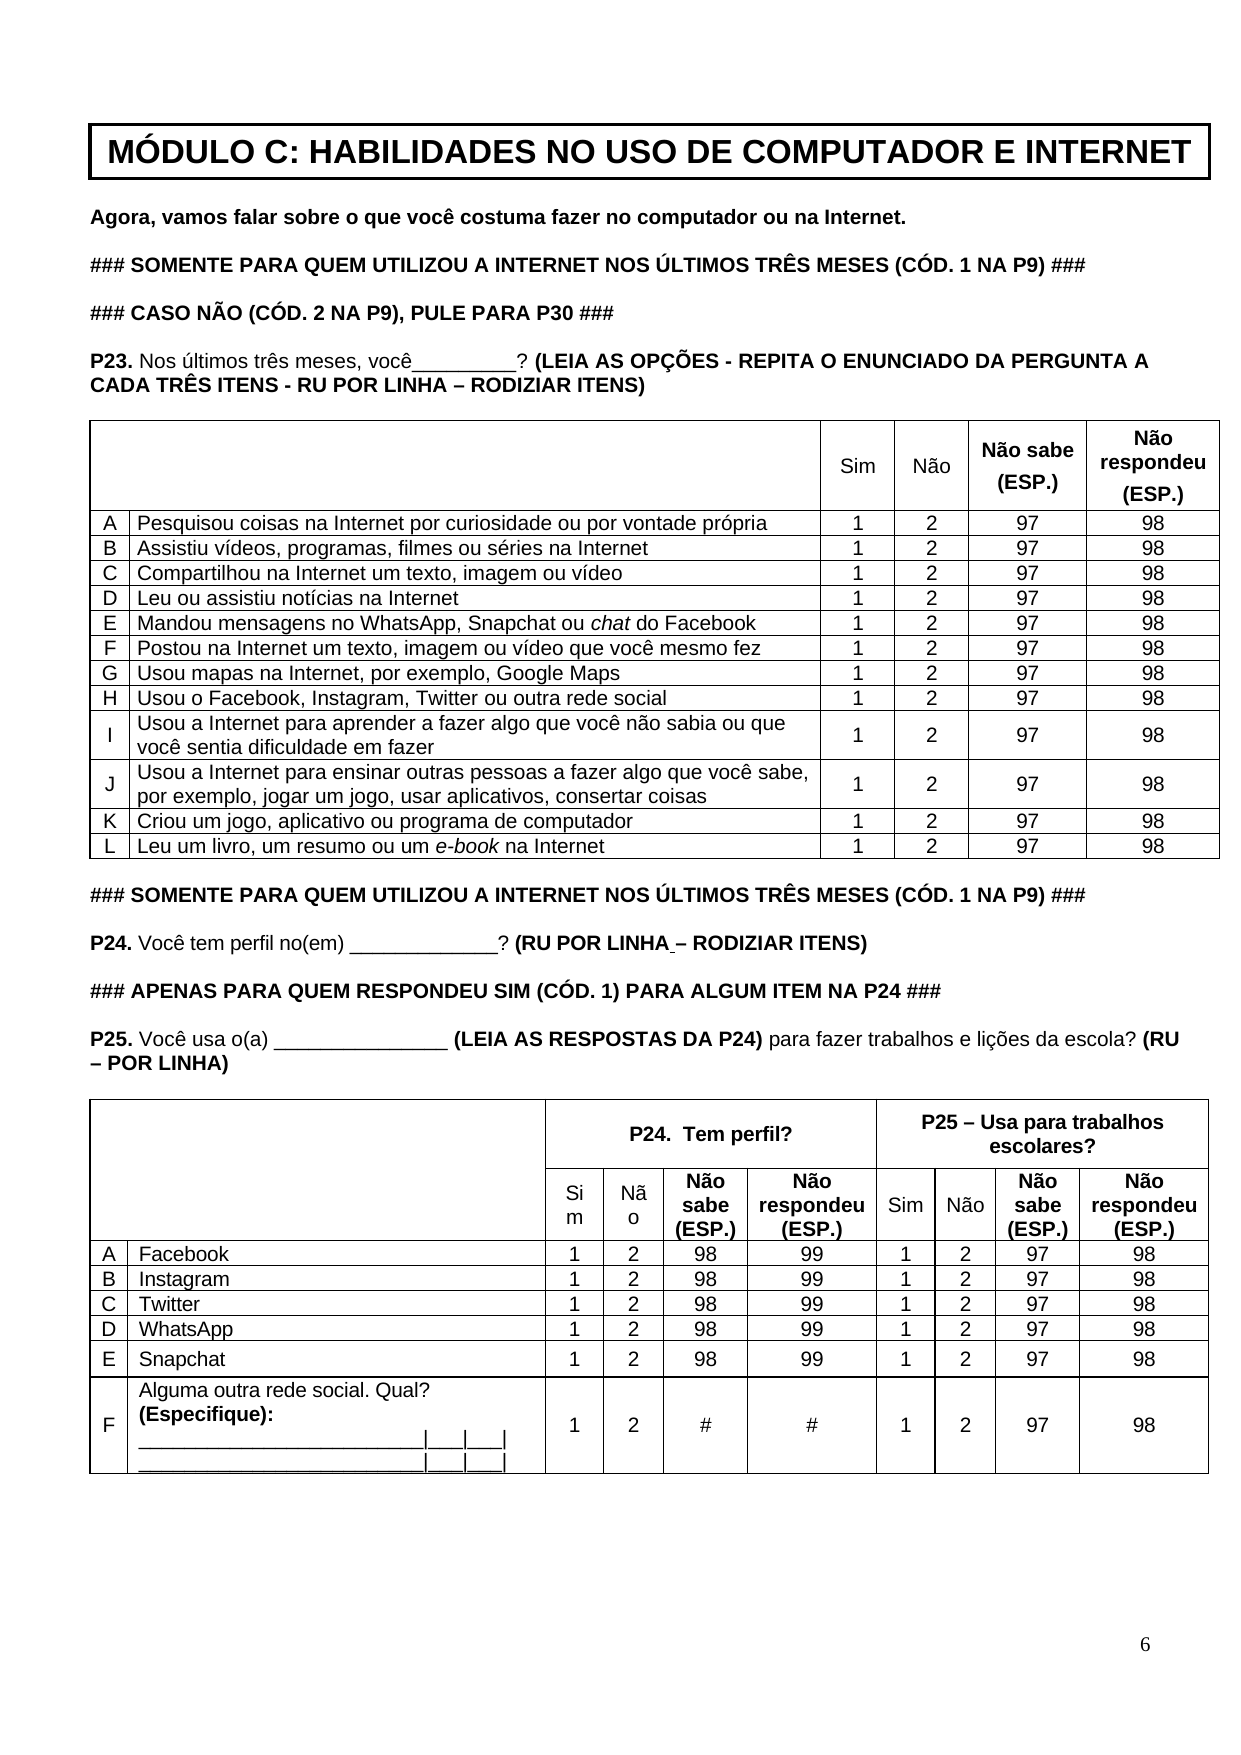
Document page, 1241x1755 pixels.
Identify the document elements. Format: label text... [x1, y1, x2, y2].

table_cell Instagram [128, 1266, 545, 1290]
table_cell Twitter [128, 1291, 545, 1315]
table_cell Facebook [128, 1241, 545, 1265]
table_cell Assistiu vídeos, programas, filmes ou séries na Internet [130, 536, 820, 560]
table_cell # [748, 1378, 876, 1473]
table_cell 1 [821, 561, 894, 585]
table_header [91, 1100, 545, 1240]
table_cell 98 [1087, 511, 1219, 535]
table_cell 1 [546, 1316, 603, 1340]
table_cell WhatsApp [128, 1316, 545, 1340]
table_cell 2 [895, 760, 968, 808]
table_cell 1 [877, 1291, 934, 1315]
table_cell Usou a Internet para aprender a fazer algo que você não sabia ou que você sentia dificuldade em fazer [130, 711, 820, 759]
table_cell Alguma outra rede social. Qual? (Especifique): _________________________|___|___| _________________________|___|___| [128, 1378, 545, 1473]
table_cell 1 [821, 536, 894, 560]
text P24. Você tem perfil no(em) _____________? (RU POR LINHA – RODIZIAR ITENS) [90, 931, 1150, 955]
table_cell Leu um livro, um resumo ou um e-book na Internet [130, 834, 820, 858]
table_cell 2 [936, 1341, 995, 1376]
table_cell 97 [969, 686, 1086, 710]
table_cell 2 [895, 686, 968, 710]
table_cell Postou na Internet um texto, imagem ou vídeo que você mesmo fez [130, 636, 820, 660]
text P23. Nos últimos três meses, você_________? (LEIA AS OPÇÕES - REPITA O ENUNCIADO DA PERGUNTA A CADA TRÊS ITENS - RU POR LINHA – RODIZIAR ITENS) [90, 348, 1150, 396]
table_cell 2 [604, 1266, 663, 1290]
table_cell 99 [748, 1266, 876, 1290]
table_cell 98 [1087, 561, 1219, 585]
table_cell 98 [1087, 711, 1219, 759]
table_cell 98 [664, 1241, 747, 1265]
table_cell E [91, 1341, 127, 1376]
table_cell Sim [546, 1169, 603, 1240]
table_cell 97 [996, 1291, 1079, 1315]
table_cell 1 [821, 661, 894, 685]
table_cell 98 [1080, 1266, 1208, 1290]
table_cell 98 [1087, 809, 1219, 833]
table_cell 1 [821, 586, 894, 610]
text ### CASO NÃO (CÓD. 2 NA P9), PULE PARA P30 ### [90, 301, 1150, 324]
table_cell 2 [604, 1341, 663, 1376]
table_cell 97 [969, 536, 1086, 560]
table_cell F [91, 636, 129, 660]
text P25. Você usa o(a) _______________ (LEIA AS RESPOSTAS DA P24) para fazer trabalhos e lições da escola? (RU – POR LINHA) [90, 1027, 1183, 1074]
table_cell 98 [1087, 586, 1219, 610]
table_cell B [91, 1266, 127, 1290]
table_cell 2 [895, 636, 968, 660]
table_cell 97 [996, 1341, 1079, 1376]
table_cell 2 [604, 1291, 663, 1315]
table_cell Criou um jogo, aplicativo ou programa de computador [130, 809, 820, 833]
table_header P24. Tem perfil? [546, 1100, 876, 1167]
table_cell Não respondeu (ESP.) [1080, 1169, 1208, 1240]
table_cell 1 [877, 1266, 934, 1290]
text Agora, vamos falar sobre o que você costuma fazer no computador ou na Internet. [90, 205, 1150, 229]
table_cell C [91, 561, 129, 585]
table_cell 97 [969, 511, 1086, 535]
table_cell 2 [604, 1316, 663, 1340]
table_cell Não sabe (ESP.) [664, 1169, 747, 1240]
table_cell Snapchat [128, 1341, 545, 1376]
table_cell 98 [664, 1291, 747, 1315]
table_cell 98 [664, 1266, 747, 1290]
table_cell 98 [1080, 1341, 1208, 1376]
table_cell 2 [936, 1316, 995, 1340]
table_cell 1 [821, 636, 894, 660]
table_cell 2 [936, 1266, 995, 1290]
table_cell B [91, 536, 129, 560]
table_cell 98 [1080, 1316, 1208, 1340]
table_header Sim [821, 421, 894, 510]
table_cell Usou a Internet para ensinar outras pessoas a fazer algo que você sabe, por exemplo, jogar um jogo, usar aplicativos, consertar coisas [130, 760, 820, 808]
table_cell 99 [748, 1341, 876, 1376]
table_cell L [91, 834, 129, 858]
table_cell Não [604, 1169, 663, 1240]
table_header Não [895, 421, 968, 510]
table_cell 1 [821, 809, 894, 833]
table_cell 1 [821, 686, 894, 710]
table_cell F [91, 1378, 127, 1473]
table_cell 98 [1087, 636, 1219, 660]
table_cell 97 [969, 611, 1086, 635]
table_cell H [91, 686, 129, 710]
table_header Não sabe (ESP.) [969, 421, 1086, 510]
table_cell 1 [877, 1241, 934, 1265]
table_cell A [91, 511, 129, 535]
table_cell 1 [821, 511, 894, 535]
table_header Não respondeu (ESP.) [1087, 421, 1219, 510]
table_cell 97 [996, 1241, 1079, 1265]
table_cell 2 [895, 661, 968, 685]
table_cell 1 [821, 760, 894, 808]
table_cell 2 [895, 586, 968, 610]
table_cell 2 [895, 711, 968, 759]
table_cell 98 [1080, 1291, 1208, 1315]
table_cell 97 [996, 1378, 1079, 1473]
table_cell 97 [969, 561, 1086, 585]
table_cell 1 [877, 1341, 934, 1376]
table_cell K [91, 809, 129, 833]
table_cell 2 [895, 809, 968, 833]
table_cell Usou o Facebook, Instagram, Twitter ou outra rede social [130, 686, 820, 710]
table_cell Mandou mensagens no WhatsApp, Snapchat ou chat do Facebook [130, 611, 820, 635]
table_cell 1 [546, 1378, 603, 1473]
table_cell 97 [996, 1316, 1079, 1340]
table_cell 1 [546, 1291, 603, 1315]
table_cell 97 [969, 809, 1086, 833]
table_cell 2 [936, 1241, 995, 1265]
table_cell 98 [1080, 1378, 1208, 1473]
table_cell 2 [604, 1378, 663, 1473]
table_cell 1 [877, 1378, 934, 1473]
table_cell Sim [877, 1169, 934, 1240]
table_cell 98 [664, 1341, 747, 1376]
table_cell 2 [936, 1291, 995, 1315]
table_cell 98 [1087, 834, 1219, 858]
table_cell 98 [1087, 661, 1219, 685]
table_cell 97 [969, 661, 1086, 685]
table_cell 98 [1087, 536, 1219, 560]
table_cell 97 [996, 1266, 1079, 1290]
table_cell 1 [821, 834, 894, 858]
table_cell 97 [969, 586, 1086, 610]
table_header MÓDULO C: HABILIDADES NO USO DE COMPUTADOR E INTERNET [92, 126, 1208, 177]
table_cell 97 [969, 636, 1086, 660]
text ### SOMENTE PARA QUEM UTILIZOU A INTERNET NOS ÚLTIMOS TRÊS MESES (CÓD. 1 NA P9) ### [90, 883, 1150, 907]
table_cell 2 [936, 1378, 995, 1473]
table_cell 2 [895, 536, 968, 560]
table_cell Não sabe (ESP.) [996, 1169, 1079, 1240]
table_cell 2 [895, 611, 968, 635]
table_header P25 – Usa para trabalhos escolares? [877, 1100, 1208, 1167]
text ### SOMENTE PARA QUEM UTILIZOU A INTERNET NOS ÚLTIMOS TRÊS MESES (CÓD. 1 NA P9) ### [90, 253, 1150, 277]
table_cell Compartilhou na Internet um texto, imagem ou vídeo [130, 561, 820, 585]
table_cell Leu ou assistiu notícias na Internet [130, 586, 820, 610]
table_cell A [91, 1241, 127, 1265]
table_cell 1 [546, 1341, 603, 1376]
table_cell 97 [969, 711, 1086, 759]
table_cell J [91, 760, 129, 808]
table_cell 1 [821, 711, 894, 759]
table_cell 99 [748, 1241, 876, 1265]
table_cell Não [936, 1169, 995, 1240]
table_cell 1 [821, 611, 894, 635]
table_cell D [91, 1316, 127, 1340]
table_cell Usou mapas na Internet, por exemplo, Google Maps [130, 661, 820, 685]
table_cell C [91, 1291, 127, 1315]
table_cell 99 [748, 1316, 876, 1340]
table_cell 1 [877, 1316, 934, 1340]
table_cell Não respondeu (ESP.) [748, 1169, 876, 1240]
text ### APENAS PARA QUEM RESPONDEU SIM (CÓD. 1) PARA ALGUM ITEM NA P24 ### [90, 979, 1183, 1003]
table_cell 97 [969, 834, 1086, 858]
table_cell I [91, 711, 129, 759]
table_cell 2 [895, 511, 968, 535]
table_cell 1 [546, 1266, 603, 1290]
table_cell # [664, 1378, 747, 1473]
table_cell 2 [604, 1241, 663, 1265]
table_cell 99 [748, 1291, 876, 1315]
table_cell 98 [664, 1316, 747, 1340]
table_cell Pesquisou coisas na Internet por curiosidade ou por vontade própria [130, 511, 820, 535]
table_cell 97 [969, 760, 1086, 808]
table_cell 98 [1087, 760, 1219, 808]
table_header [91, 421, 820, 510]
table_cell 98 [1080, 1241, 1208, 1265]
table_cell 2 [895, 834, 968, 858]
table_cell 98 [1087, 611, 1219, 635]
table_cell E [91, 611, 129, 635]
table_cell 98 [1087, 686, 1219, 710]
table_cell 1 [546, 1241, 603, 1265]
table_cell 2 [895, 561, 968, 585]
table_cell D [91, 586, 129, 610]
table_cell G [91, 661, 129, 685]
